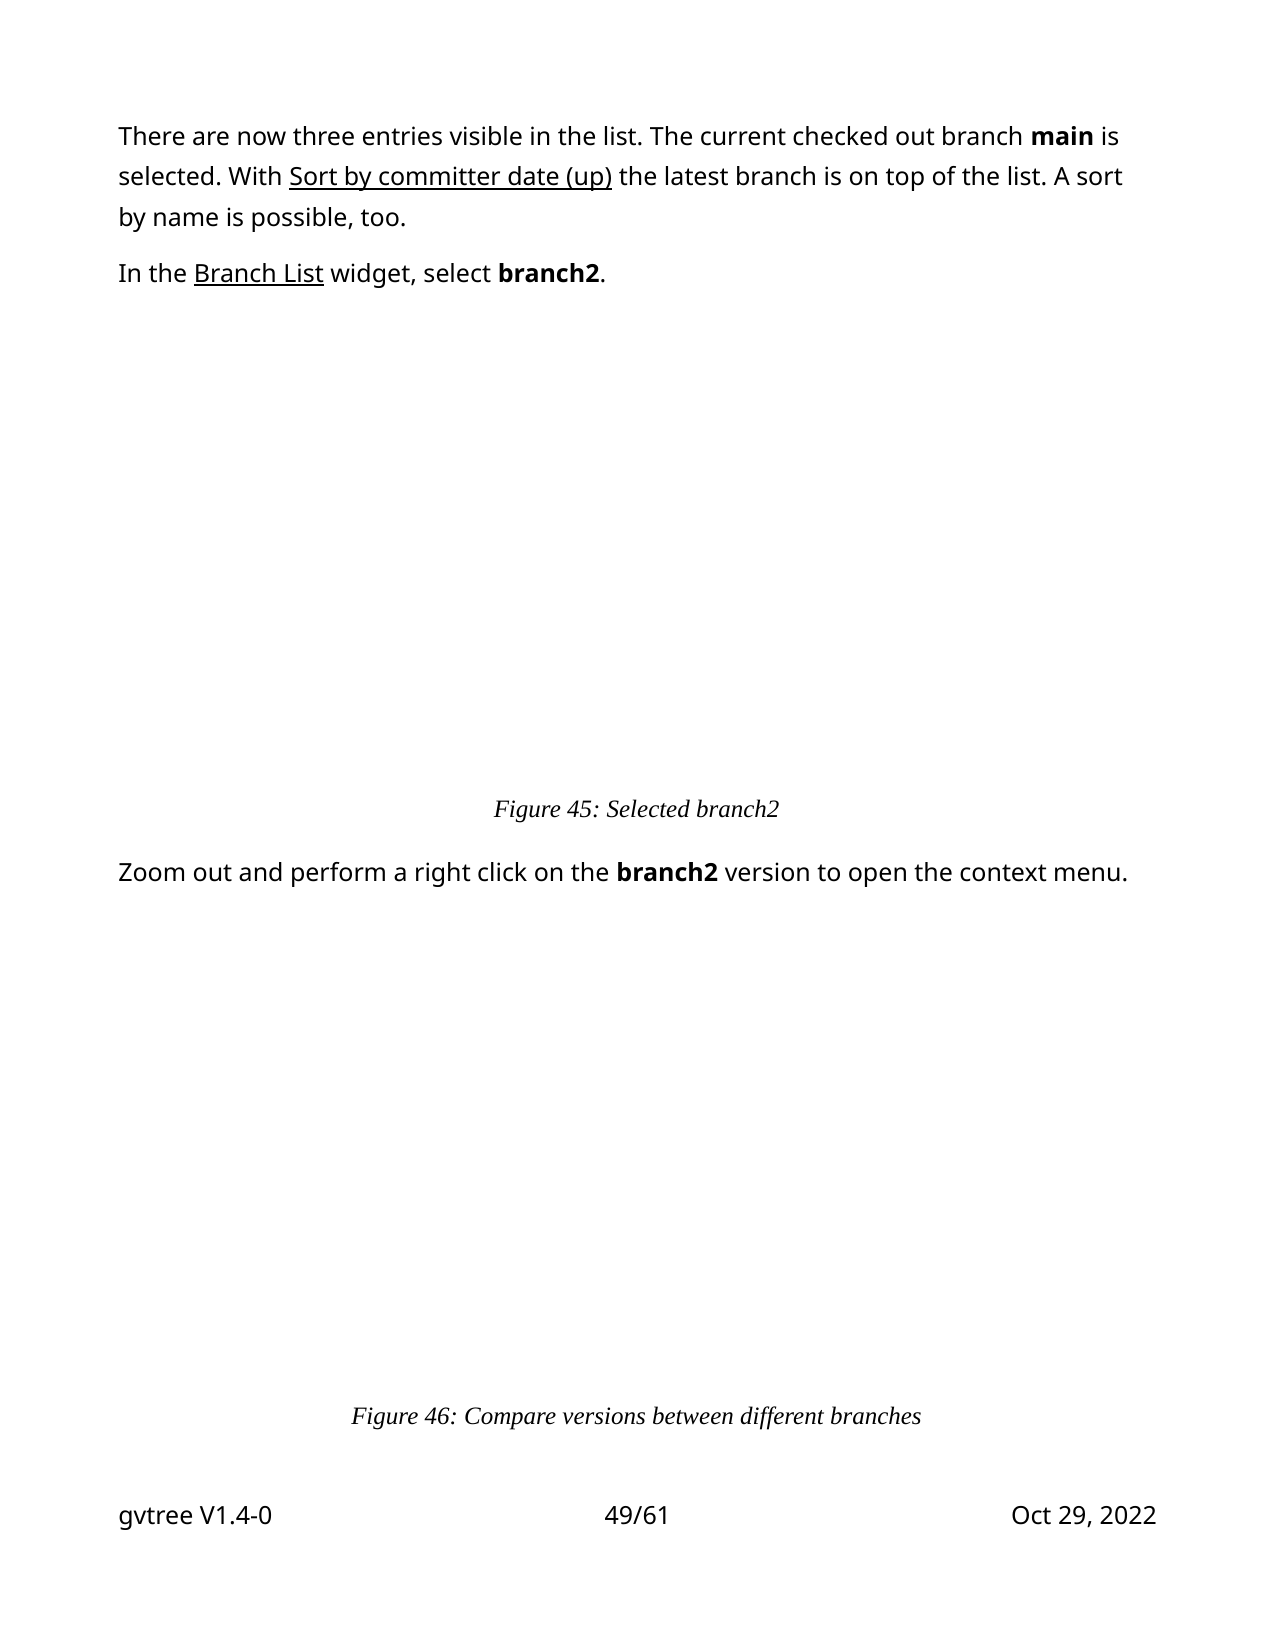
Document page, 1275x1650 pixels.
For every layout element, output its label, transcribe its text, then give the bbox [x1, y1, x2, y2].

text Figure 46: Compare versions between different branches [338, 922, 937, 1430]
text Figure 45: Selected branch2 [348, 323, 927, 823]
text In the Branch List widget, select branch2. [118, 255, 1157, 289]
text There are now three entries visible in the list. The current checked out branch main is selected. With Sort by committer date (up) the latest branch is on top of the list. A sort by name is possible, too. [118, 118, 1157, 234]
text Zoom out and perform a right click on the branch2 version to open the context menu. [118, 854, 1157, 888]
